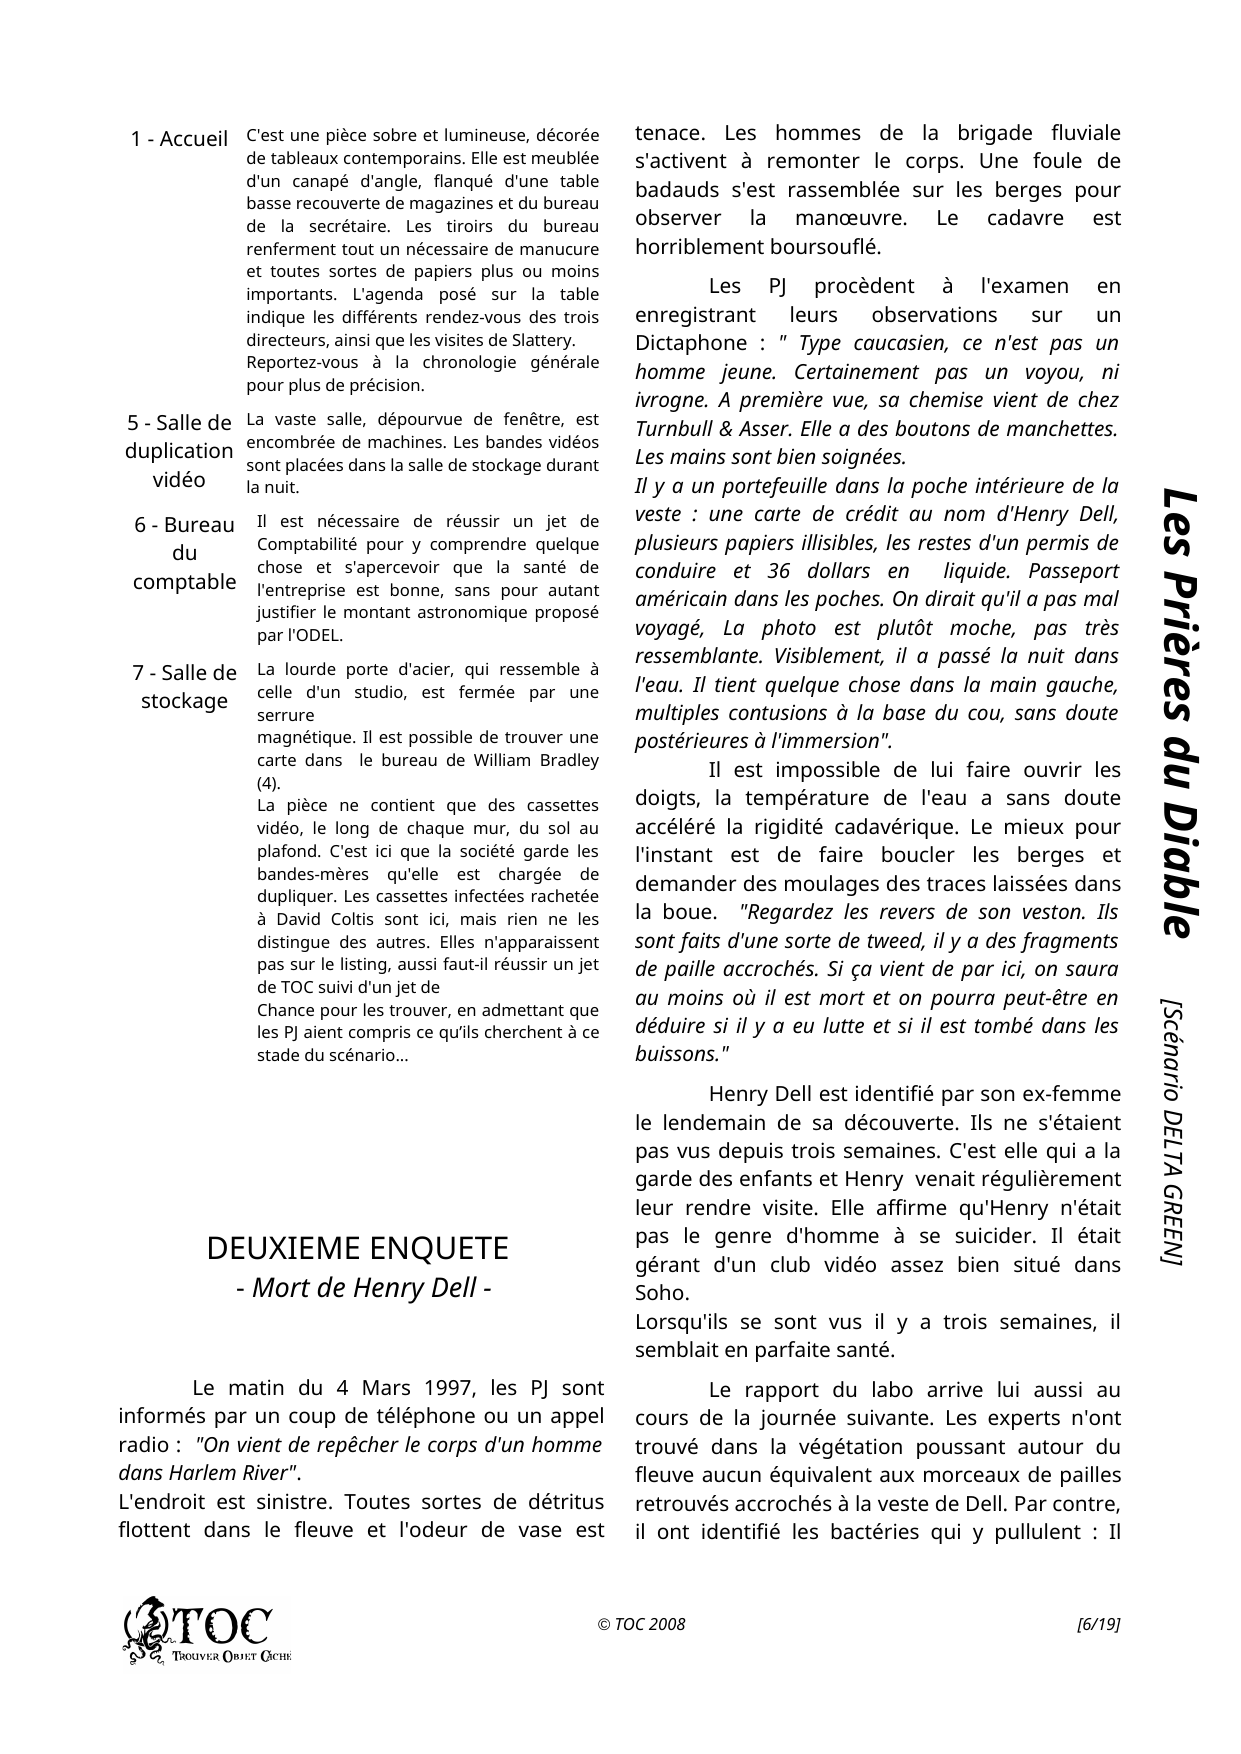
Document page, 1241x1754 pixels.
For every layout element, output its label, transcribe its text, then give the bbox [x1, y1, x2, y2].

table_header 1 - Accueil [118, 118, 240, 402]
text - Mort de Henry Dell - [118, 1268, 605, 1305]
table_header Il est nécessaire de réussir un jet de Comptabilité pour y comprendre quelque chose et s'apercevoir que la santé de l'entreprise est bonne, sans pour autant justifier le montant astronomique proposé par l'ODEL. [251, 504, 605, 652]
text DEUXIEME ENQUETE [118, 1226, 605, 1268]
table_cell 5 - Salle de duplication vidéo [118, 402, 240, 504]
table_cell La lourde porte d'acier, qui ressemble à celle d'un studio, est fermée par une serrure magnétique. Il est possible de trouver une carte dans le bureau de William Bradley (4). La pièce ne contient que des cassettes vidéo, le long de chaque mur, du sol au plafond. C'est ici que la société garde les bandes-mères qu'elle est chargée de dupliquer. Les cassettes infectées rachetée à David Coltis sont ici, mais rien ne les distingue des autres. Elles n'apparaissent pas sur le listing, aussi faut-il réussir un jet de TOC suivi d'un jet de Chance pour les trouver, en admettant que les PJ aient compris ce qu’ils cherchent à ce stade du scénario... [251, 652, 605, 1072]
text Les PJ procèdent à l'examen en enregistrant leurs observations sur un Dictaphone : " Type caucasien, ce n'est pas un homme jeune. Certainement pas un voyou, ni ivrogne. A première vue, sa chemise vient de chez Turnbull & Asser. Elle a des boutons de manchettes. Les mains sont bien soignées. [635, 272, 1122, 471]
text Le matin du 4 Mars 1997, les PJ sont informés par un coup de téléphone ou un appel radio : "On vient de repêcher le corps d'un homme dans Harlem River". [118, 1373, 605, 1487]
table_header 6 - Bureau du comptable [118, 504, 251, 652]
text Henry Dell est identifié par son ex-femme le lendemain de sa découverte. Ils ne s'étaient pas vus depuis trois semaines. C'est elle qui a la garde des enfants et Henry venait régulièrement leur rendre visite. Elle affirme qu'Henry n'était pas le genre d'homme à se suicider. Il était gérant d'un club vidéo assez bien situé dans Soho. [635, 1079, 1122, 1307]
picture [122, 1596, 292, 1674]
table_header C'est une pièce sobre et lumineuse, décorée de tableaux contemporains. Elle est meublée d'un canapé d'angle, flanqué d'une table basse recouverte de magazines et du bureau de la secrétaire. Les tiroirs du bureau renferment tout un nécessaire de manucure et toutes sortes de papiers plus ou moins importants. L'agenda posé sur la table indique les différents rendez-vous des trois directeurs, ainsi que les visites de Slattery. Reportez-vous à la chronologie générale pour plus de précision. [240, 118, 605, 402]
text tenace. Les hommes de la brigade fluviale s'activent à remonter le corps. Une foule de badauds s'est rassemblée sur les berges pour observer la manœuvre. Le cadavre est horriblement boursouflé. [635, 118, 1122, 260]
table_cell La vaste salle, dépourvue de fenêtre, est encombrée de machines. Les bandes vidéos sont placées dans la salle de stockage durant la nuit. [240, 402, 605, 504]
text Il y a un portefeuille dans la poche intérieure de la veste : une carte de crédit au nom d'Henry Dell, plusieurs papiers illisibles, les restes d'un permis de conduire et 36 dollars en liquide. Passeport américain dans les poches. On dirait qu'il a pas mal voyagé, La photo est plutôt moche, pas très ressemblante. Visiblement, il a passé la nuit dans l'eau. Il tient quelque chose dans la main gauche, multiples contusions à la base du cou, sans doute postérieures à l'immersion". [635, 471, 1122, 755]
text Il est impossible de lui faire ouvrir les doigts, la température de l'eau a sans doute accéléré la rigidité cadavérique. Le mieux pour l'instant est de faire boucler les berges et demander des moulages des traces laissées dans la boue. "Regardez les revers de son veston. Ils sont faits d'une sorte de tweed, il y a des fragments de paille accrochés. Si ça vient de par ici, on saura au moins où il est mort et on pourra peut-être en déduire si il y a eu lutte et si il est tombé dans les buissons." [635, 755, 1122, 1068]
text L'endroit est sinistre. Toutes sortes de détritus flottent dans le fleuve et l'odeur de vase est [118, 1487, 605, 1544]
table_cell 7 - Salle de stockage [118, 652, 251, 1072]
text Lorsqu'ils se sont vus il y a trois semaines, il semblait en parfaite santé. [635, 1307, 1122, 1364]
text Le rapport du labo arrive lui aussi au cours de la journée suivante. Les experts n'ont trouvé dans la végétation poussant autour du fleuve aucun équivalent aux morceaux de pailles retrouvés accrochés à la veste de Dell. Par contre, il ont identifié les bactéries qui y pullulent : Il [635, 1375, 1122, 1546]
